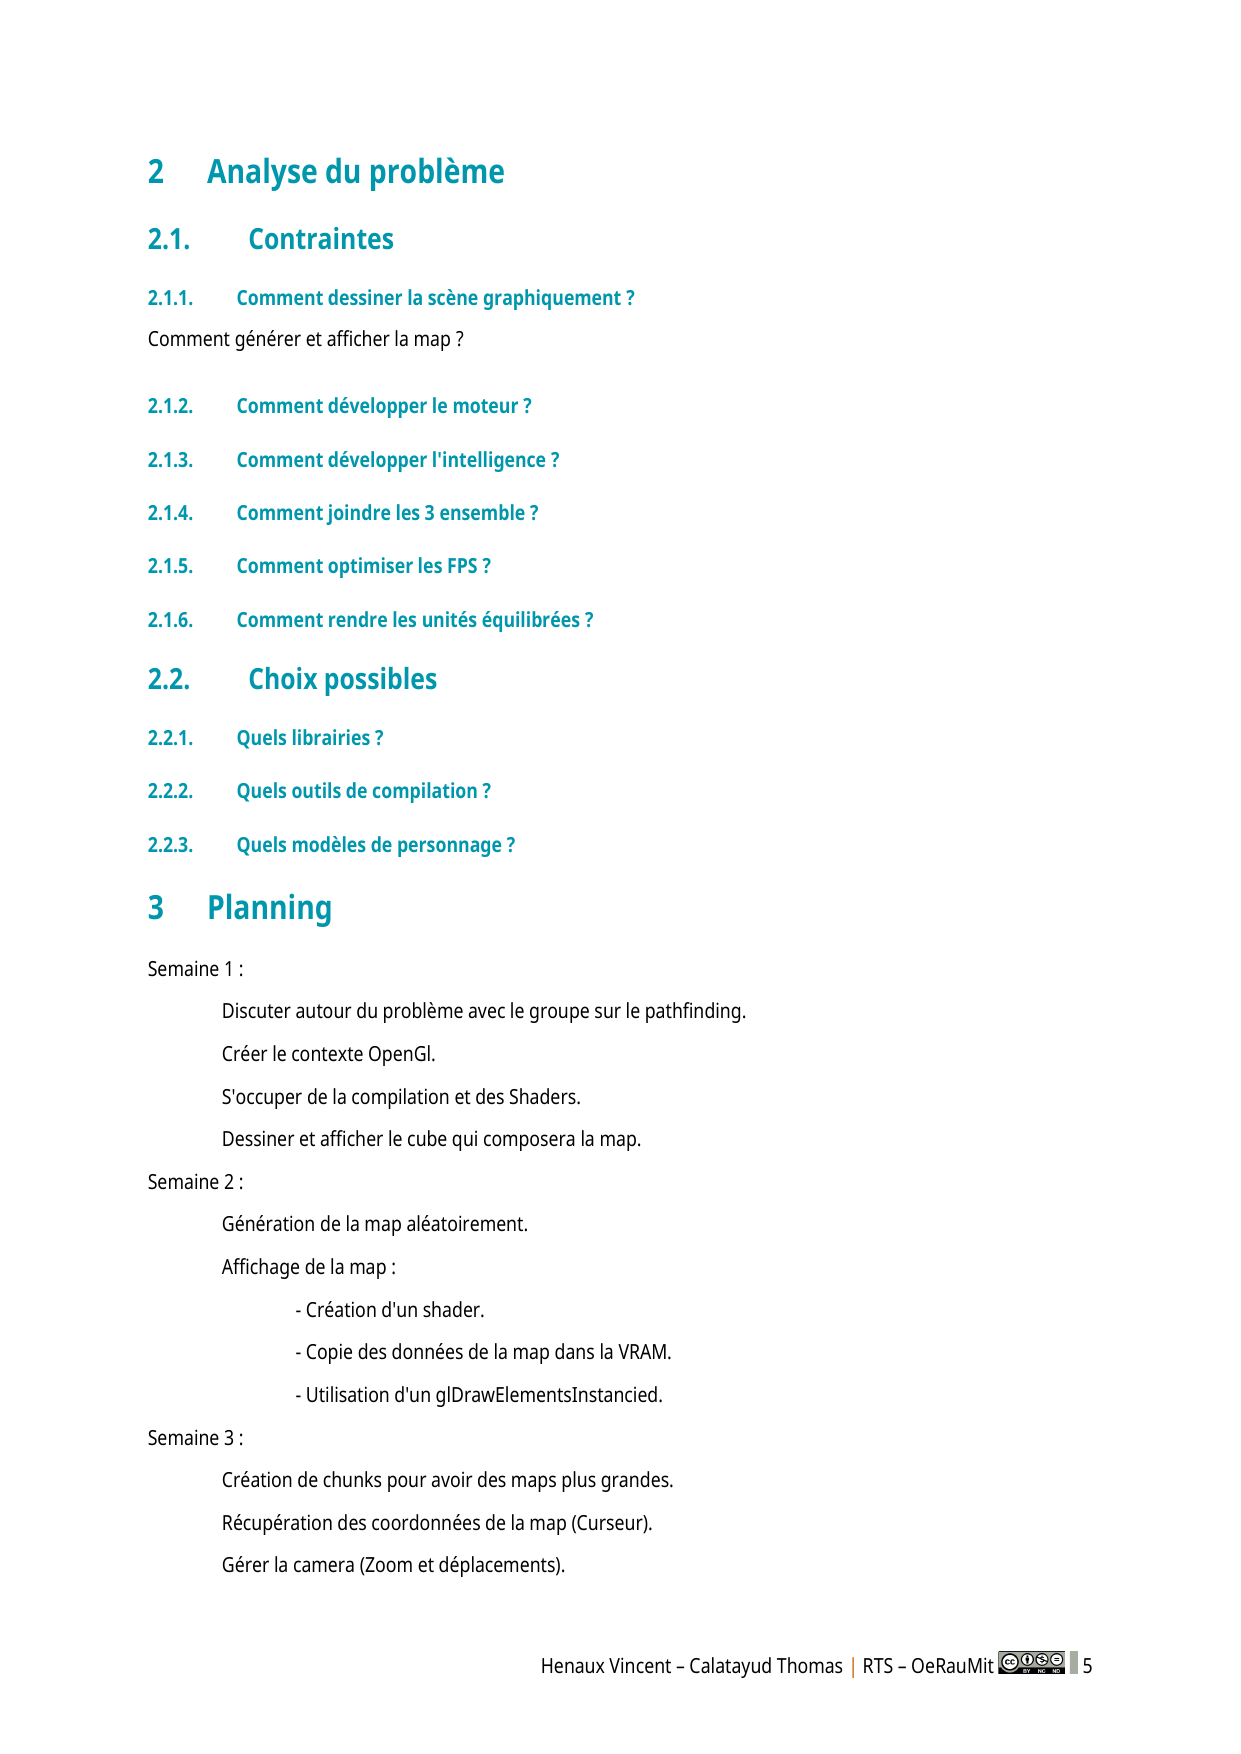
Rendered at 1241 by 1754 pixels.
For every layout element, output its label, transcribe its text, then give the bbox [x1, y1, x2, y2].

text - Copie des données de la map dans la VRAM. [148, 1337, 1092, 1366]
text Gérer la camera (Zoom et déplacements). [148, 1550, 1092, 1579]
subtitle Planning [148, 883, 1092, 929]
picture [1069, 1651, 1078, 1674]
subtitle Choix possibles [148, 658, 1092, 698]
text Affichage de la map : [148, 1252, 1092, 1281]
text Génération de la map aléatoirement. [148, 1209, 1092, 1238]
text Comment générer et afficher la map ? [148, 324, 1092, 352]
subtitle Comment joindre les 3 ensemble ? [148, 498, 1092, 527]
text - Utilisation d'un glDrawElementsInstancied. [148, 1380, 1092, 1408]
text Discuter autour du problème avec le groupe sur le pathfinding. [148, 997, 1092, 1025]
subtitle Quels outils de compilation ? [148, 777, 1092, 805]
text Semaine 1 : [148, 954, 1092, 982]
subtitle Comment développer le moteur ? [148, 391, 1092, 420]
text Création de chunks pour avoir des maps plus grandes. [148, 1465, 1092, 1494]
text S'occuper de la compilation et des Shaders. [148, 1082, 1092, 1110]
text Créer le contexte OpenGl. [148, 1039, 1092, 1068]
subtitle Comment développer l'intelligence ? [148, 445, 1092, 473]
text - Création d'un shader. [148, 1295, 1092, 1323]
text Semaine 3 : [148, 1423, 1092, 1451]
text Récupération des coordonnées de la map (Curseur). [148, 1508, 1092, 1536]
picture [998, 1651, 1065, 1674]
subtitle Quels librairies ? [148, 723, 1092, 752]
subtitle Quels modèles de personnage ? [148, 830, 1092, 858]
subtitle Comment rendre les unités équilibrées ? [148, 605, 1092, 633]
subtitle Comment dessiner la scène graphiquement ? [148, 283, 1092, 311]
subtitle Analyse du problème [148, 148, 1092, 193]
text Dessiner et afficher le cube qui composera la map. [148, 1124, 1092, 1153]
text Semaine 2 : [148, 1167, 1092, 1195]
subtitle Contraintes [148, 218, 1092, 258]
subtitle Comment optimiser les FPS ? [148, 552, 1092, 580]
